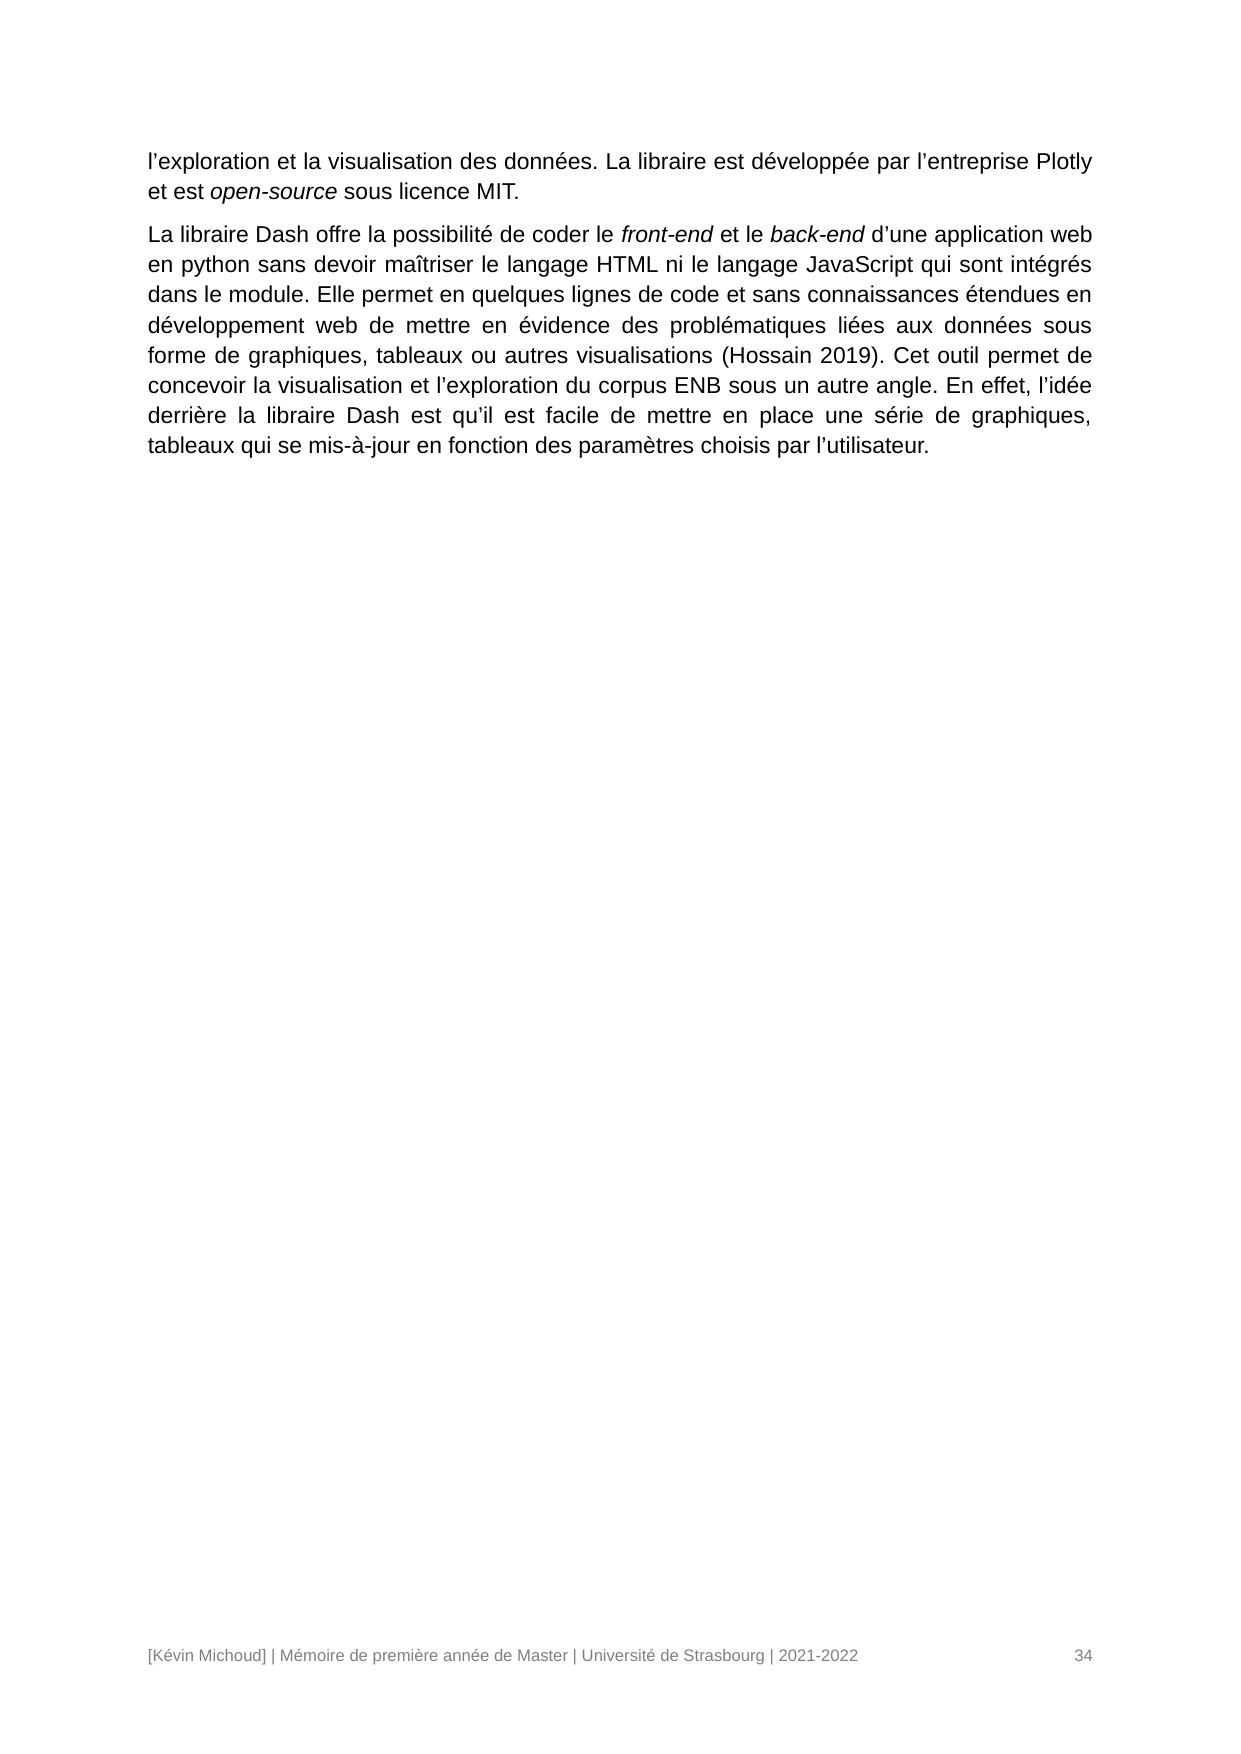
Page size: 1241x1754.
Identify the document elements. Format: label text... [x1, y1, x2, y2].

text La libraire Dash offre la possibilité de coder le front-end et le back-end d’une application web en python sans devoir maîtriser le langage HTML ni le langage JavaScript qui sont intégrés dans le module. Elle permet en quelques lignes de code et sans connaissances étendues en développement web de mettre en évidence des problématiques liées aux données sous forme de graphiques, tableaux ou autres visualisations (Hossain 2019). Cet outil permet de concevoir la visualisation et l’exploration du corpus ENB sous un autre angle. En effet, l’idée derrière la libraire Dash est qu’il est facile de mettre en place une série de graphiques, tableaux qui se mis-à-jour en fonction des paramètres choisis par l’utilisateur. [148, 221, 1093, 459]
text l’exploration et la visualisation des données. La libraire est développée par l’entreprise Plotly et est open-source sous licence MIT. [148, 148, 1093, 204]
